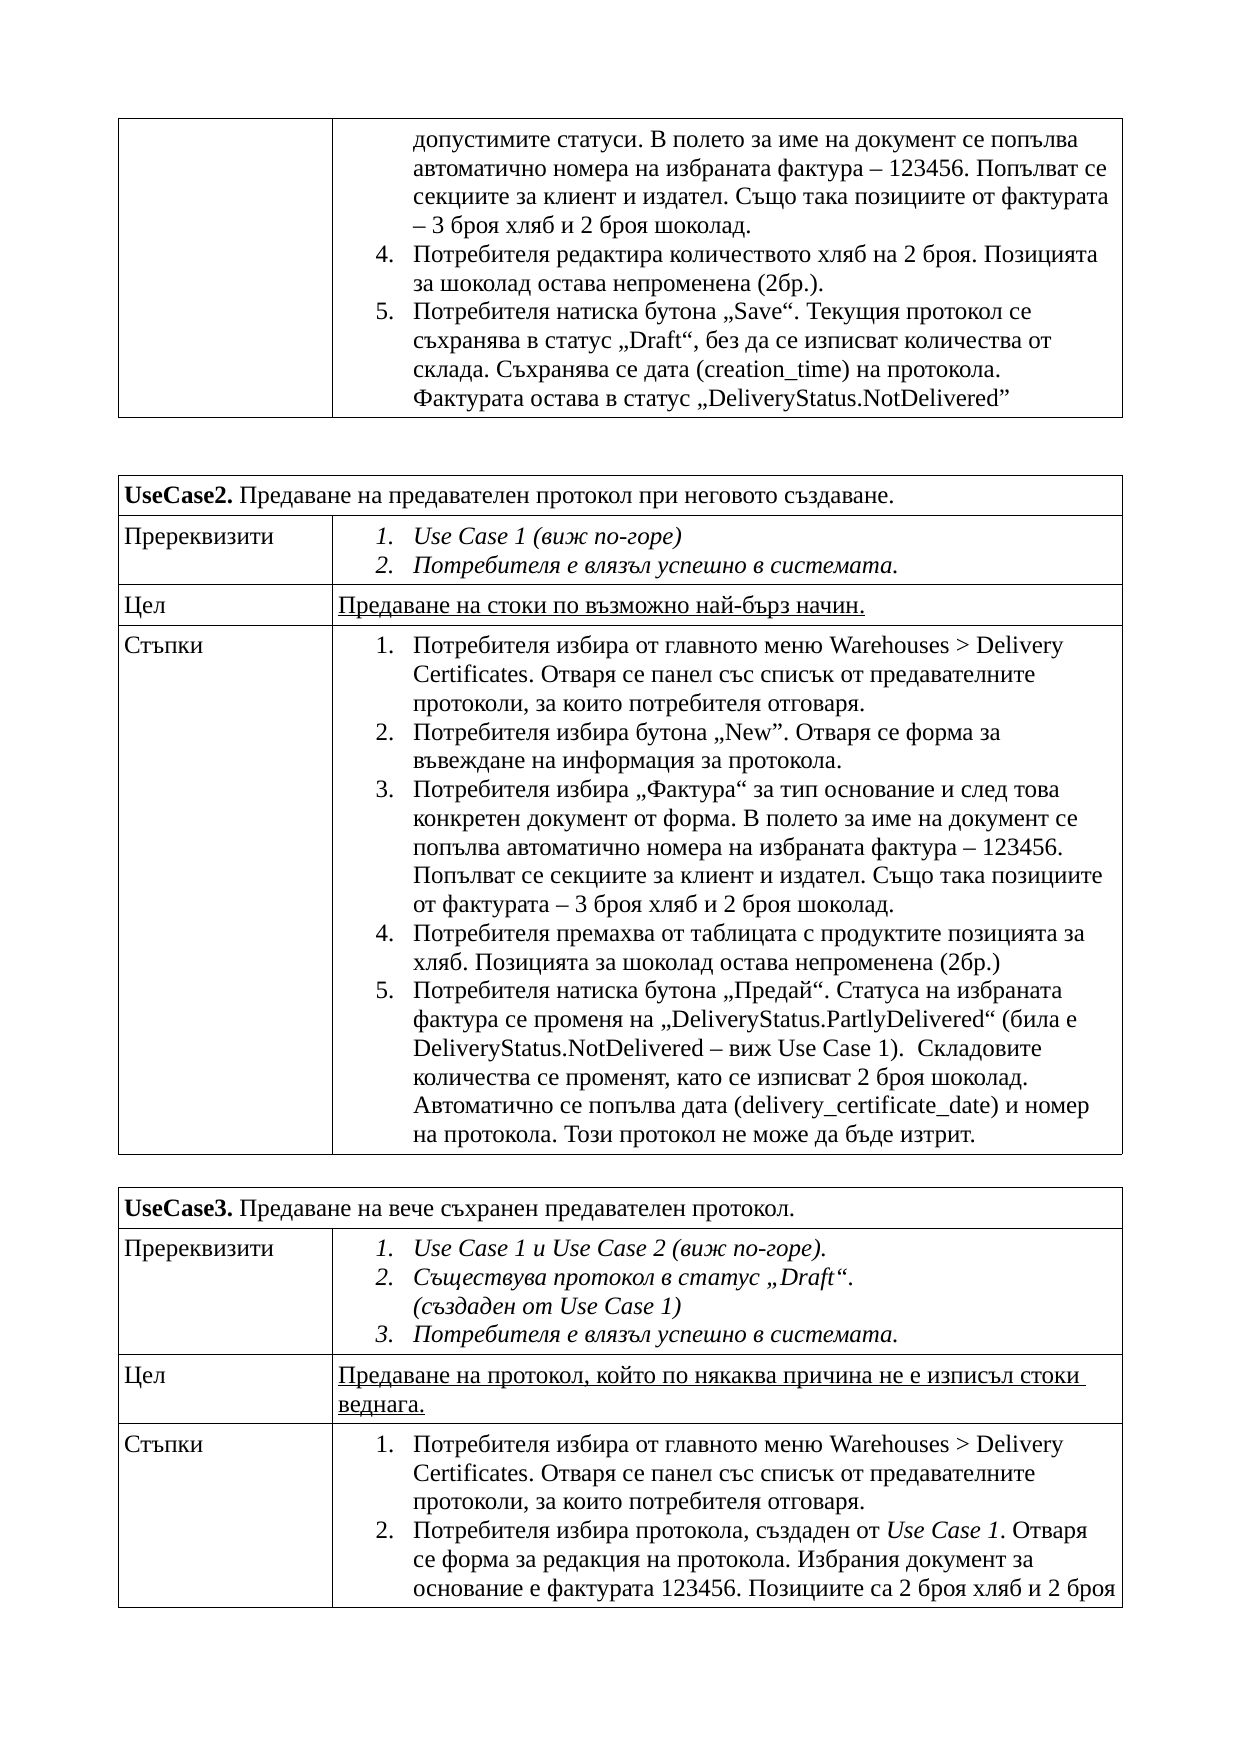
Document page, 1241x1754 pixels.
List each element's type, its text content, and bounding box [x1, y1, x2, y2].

table_cell Предаване на протокол, който по някаква причина не е изписъл стоки веднага. [333, 1355, 1122, 1423]
table_cell Стъпки [119, 1424, 332, 1607]
table_cell Цел [119, 585, 332, 624]
table_cell Потребителя избира от главното меню Warehouses > Delivery Certificates. Отваря се панел със списък от предавателните протоколи, за които потребителя отговаря. Потребителя избира протокола, създаден от Use Case 1. Отваря се форма за редакция на протокола. Избрания документ за основание е фактурата 123456. Позициите са 2 броя хляб и 2 броя шоколад. Потребителя избира бутон „Предай“. Системата проверява, че шоколадите от фактурата вече са били изписани от протокола в Use Case 2. Излиза съобщение, че някои позиции вече са изписани и автоматично в таблицата с продуктите остават само неизписаните количества – 2 броя хляб. Потребителя увеличава количеството на хляба на 3. Потребителя има право да направи увеличение на количеството, понеже то е било намалено под стойността, зададена във фактурата (3бр.) Потребителя избира повторно бутона „Предай“. Тъй като всички позиции от фактурата се изписват, фактурата става в статус „DeliveryStatus.Delivered“. (Всички други съхранени протоколи, които се опитат да изпишат позиции по тази фактура, ще дадат съобщение за грешка) [333, 1424, 1122, 1607]
table_cell Предаване на стоки по възможно най-бърз начин. [333, 585, 1122, 624]
table_cell Use Case 1 (виж по-горе) Потребителя е влязъл успешно в системата. [333, 516, 1122, 584]
table_cell [119, 119, 332, 417]
table_header UseCase2. Предаване на предавателен протокол при неговото създаване. [119, 476, 1122, 515]
table_header UseCase3. Предаване на вече съхранен предавателен протокол. [119, 1188, 1122, 1227]
table_cell Стъпки [119, 626, 332, 1153]
table_cell Потребителя избира от главното меню Warehouses > Delivery Certificates. Отваря се панел със списък от предавателните протоколи, за които потребителя отговаря. Потребителя избира бутона „New”. Отваря се форма за въвеждане на информация за протокола. Потребителя избира „Фактура“ за тип основание и след това конкретен документ от форма. В полето за име на документ се попълва автоматично номера на избраната фактура – 123456. Попълват се секциите за клиент и издател. Също така позициите от фактурата – 3 броя хляб и 2 броя шоколад. Потребителя премахва от таблицата с продуктите позицията за хляб. Позицията за шоколад остава непроменена (2бр.) Потребителя натиска бутона „Предай“. Статуса на избраната фактура се променя на „DeliveryStatus.PartlyDelivered“ (била е DeliveryStatus.NotDelivered – виж Use Case 1). Складовите количества се променят, като се изписват 2 броя шоколад. Автоматично се попълва дата (delivery_certificate_date) и номер на протокола. Този протокол не може да бъде изтрит. [333, 626, 1122, 1153]
table_cell Цел [119, 1355, 332, 1423]
table_cell Пререквизити [119, 1229, 332, 1354]
table_cell Use Case 1 и Use Case 2 (виж по-горе). Съществува протокол в статус „Draft“. (създаден от Use Case 1) Потребителя е влязъл успешно в системата. [333, 1229, 1122, 1354]
table_cell Пререквизити [119, 516, 332, 584]
table_cell допустимите статуси. В полето за име на документ се попълва автоматично номера на избраната фактура – 123456. Попълват се секциите за клиент и издател. Също така позициите от фактурата – 3 броя хляб и 2 броя шоколад. Потребителя редактира количеството хляб на 2 броя. Позицията за шоколад остава непроменена (2бр.). Потребителя натиска бутона „Save“. Текущия протокол се съхранява в статус „Draft“, без да се изписват количества от склада. Съхранява се дата (creation_time) на протокола. Фактурата остава в статус „DeliveryStatus.NotDelivered” [333, 119, 1122, 417]
